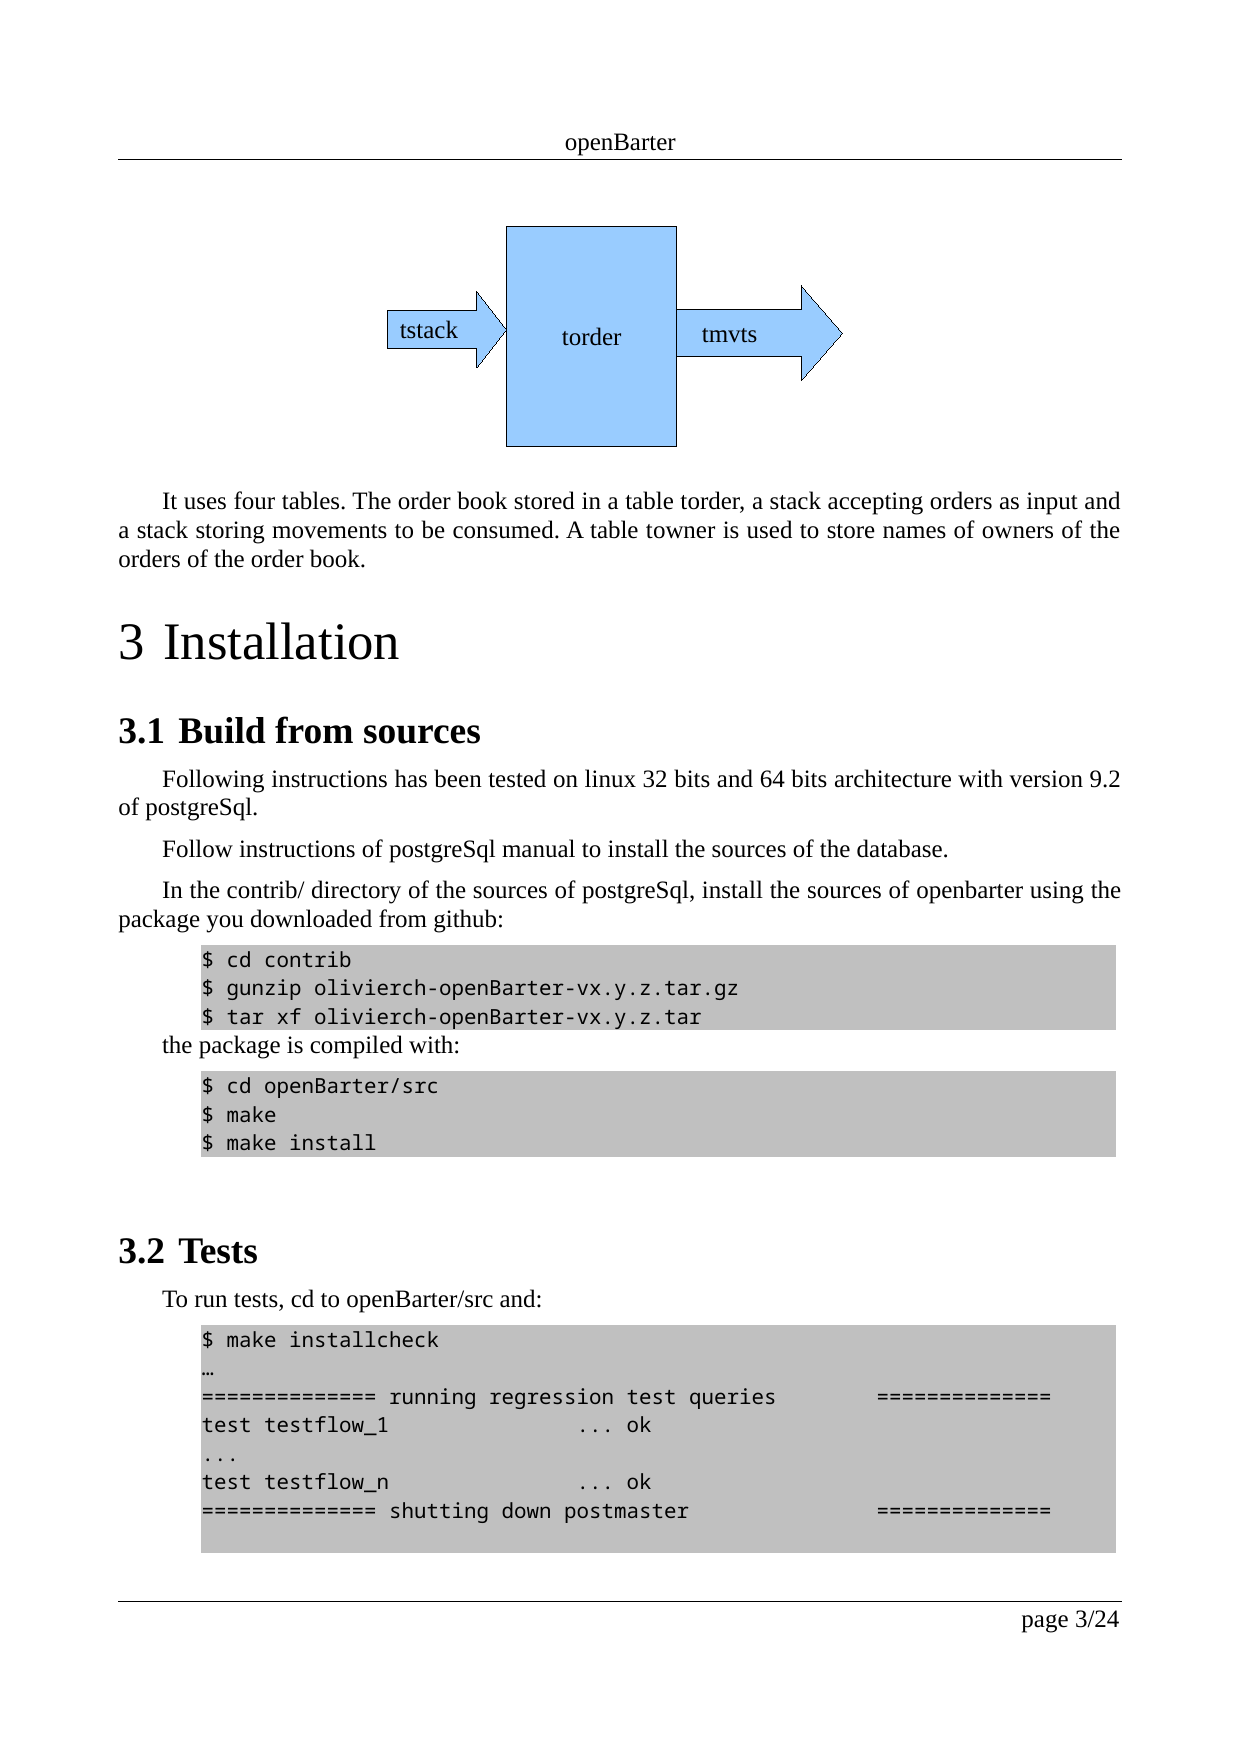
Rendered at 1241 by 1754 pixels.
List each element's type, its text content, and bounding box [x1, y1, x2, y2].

text To run tests, cd to openBarter/src and: [118, 1284, 1122, 1313]
subtitle Tests [118, 1228, 1122, 1271]
text In the contrib/ directory of the sources of postgreSql, install the sources of openbarter using the package you downloaded from github: [118, 875, 1122, 932]
text test testflow_n ... ok [201, 1467, 1116, 1496]
text Follow instructions of postgreSql manual to install the sources of the database. [118, 834, 1122, 862]
text $ make installcheck [201, 1325, 1116, 1353]
text It uses four tables. The order book stored in a table torder, a stack accepting orders as input and a stack storing movements to be consumed. A table towner is used to store names of owners of the orders of the order book. [118, 188, 1122, 572]
text $ cd contrib [201, 945, 1116, 973]
text ... [201, 1439, 1116, 1467]
text $ make install [201, 1128, 1116, 1157]
text Following instructions has been tested on linux 32 bits and 64 bits architecture with version 9.2 of postgreSql. [118, 764, 1122, 821]
subtitle Installation [118, 610, 1122, 671]
text test testflow_1 ... ok [201, 1410, 1116, 1439]
text $ tar xf olivierch-openBarter-vx.y.z.tar [201, 1002, 1116, 1030]
text ============== shutting down postmaster ============== [201, 1496, 1116, 1524]
text … [201, 1353, 1116, 1382]
text $ make [201, 1100, 1116, 1128]
text the package is compiled with: [118, 1030, 1122, 1059]
text ============== running regression test queries ============== [201, 1382, 1116, 1410]
text $ gunzip olivierch-openBarter-vx.y.z.tar.gz [201, 973, 1116, 1002]
subtitle Build from sources [118, 708, 1122, 751]
text $ cd openBarter/src [201, 1071, 1116, 1100]
